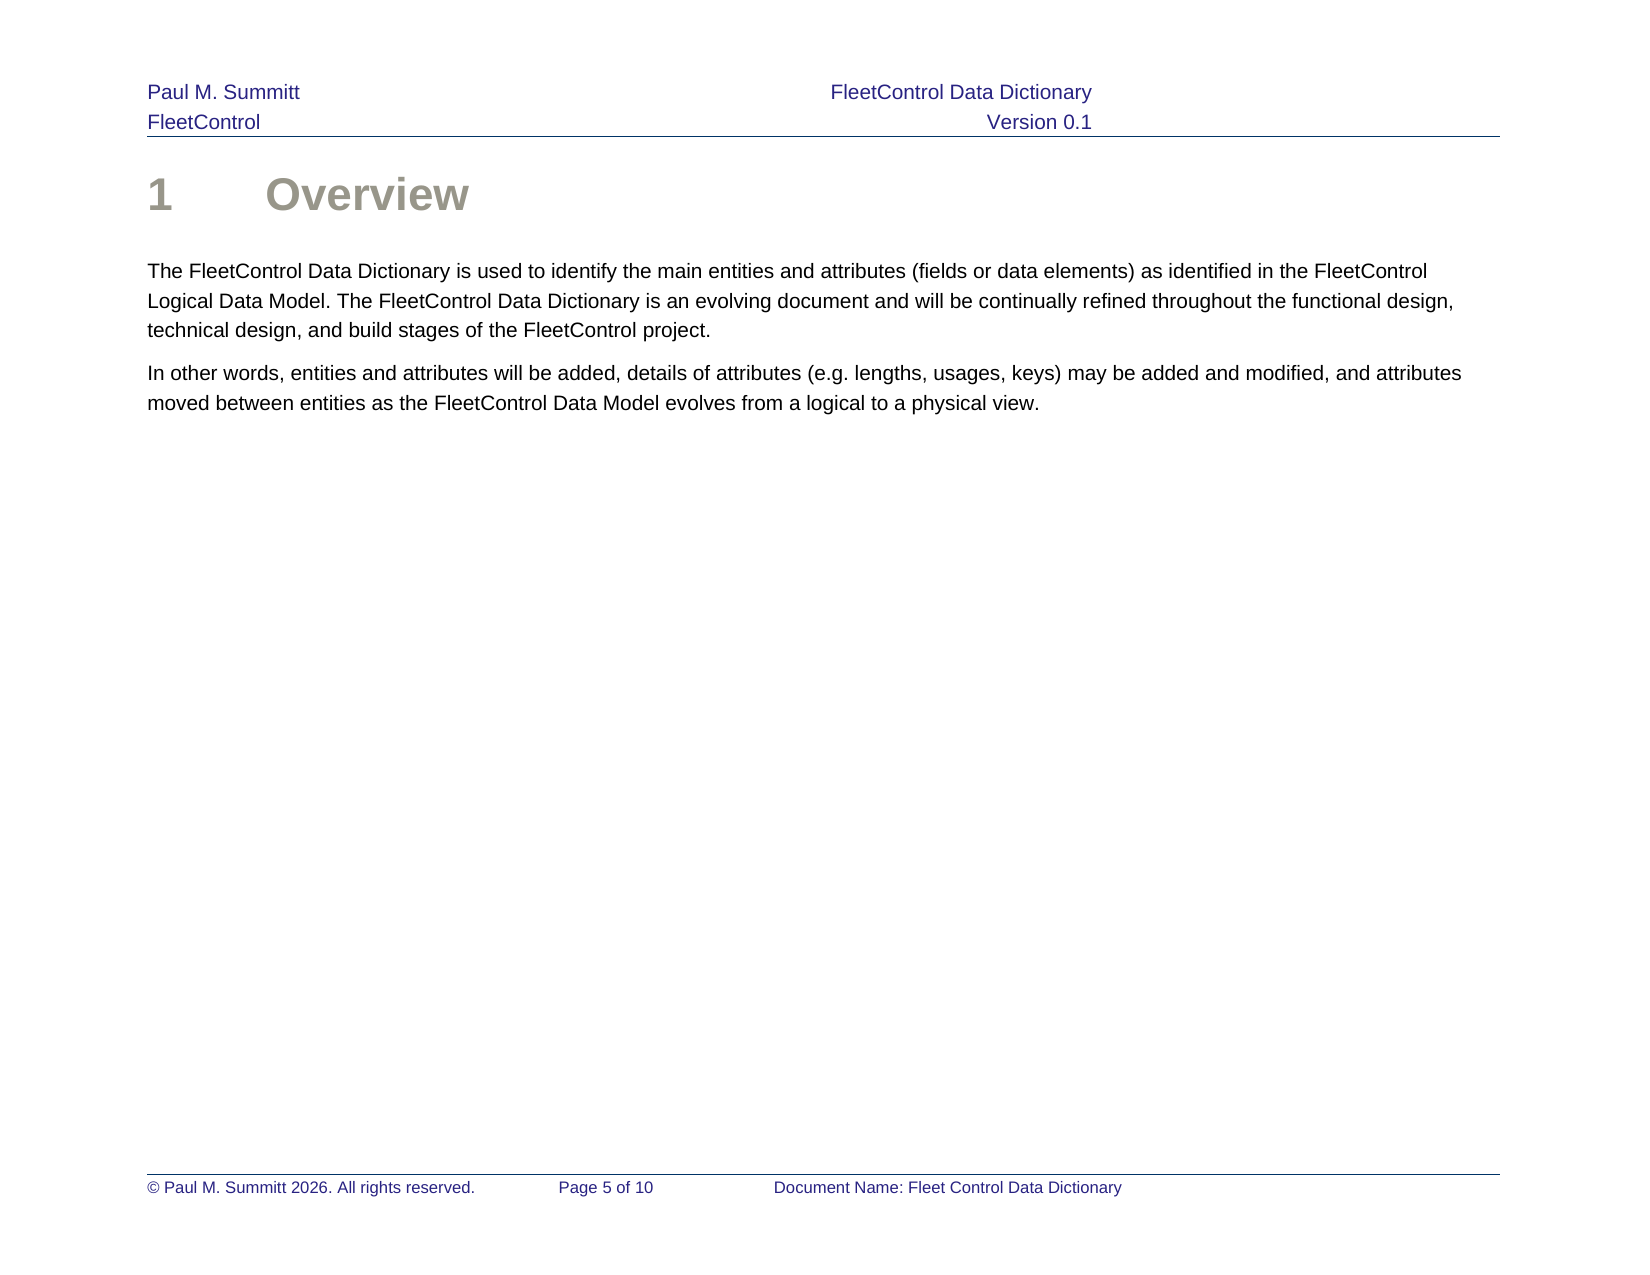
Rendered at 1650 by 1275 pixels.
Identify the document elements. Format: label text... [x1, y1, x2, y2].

subtitle Overview [147, 168, 1500, 220]
text In other words, entities and attributes will be added, details of attributes (e.g. lengths, usages, keys) may be added and modified, and attributes moved between entities as the FleetControl Data Model evolves from a logical to a physical view. [147, 361, 1500, 414]
text The FleetControl Data Dictionary is used to identify the main entities and attributes (fields or data elements) as identified in the FleetControl Logical Data Model. The FleetControl Data Dictionary is an evolving document and will be continually refined throughout the functional design, technical design, and build stages of the FleetControl project. [147, 258, 1500, 342]
